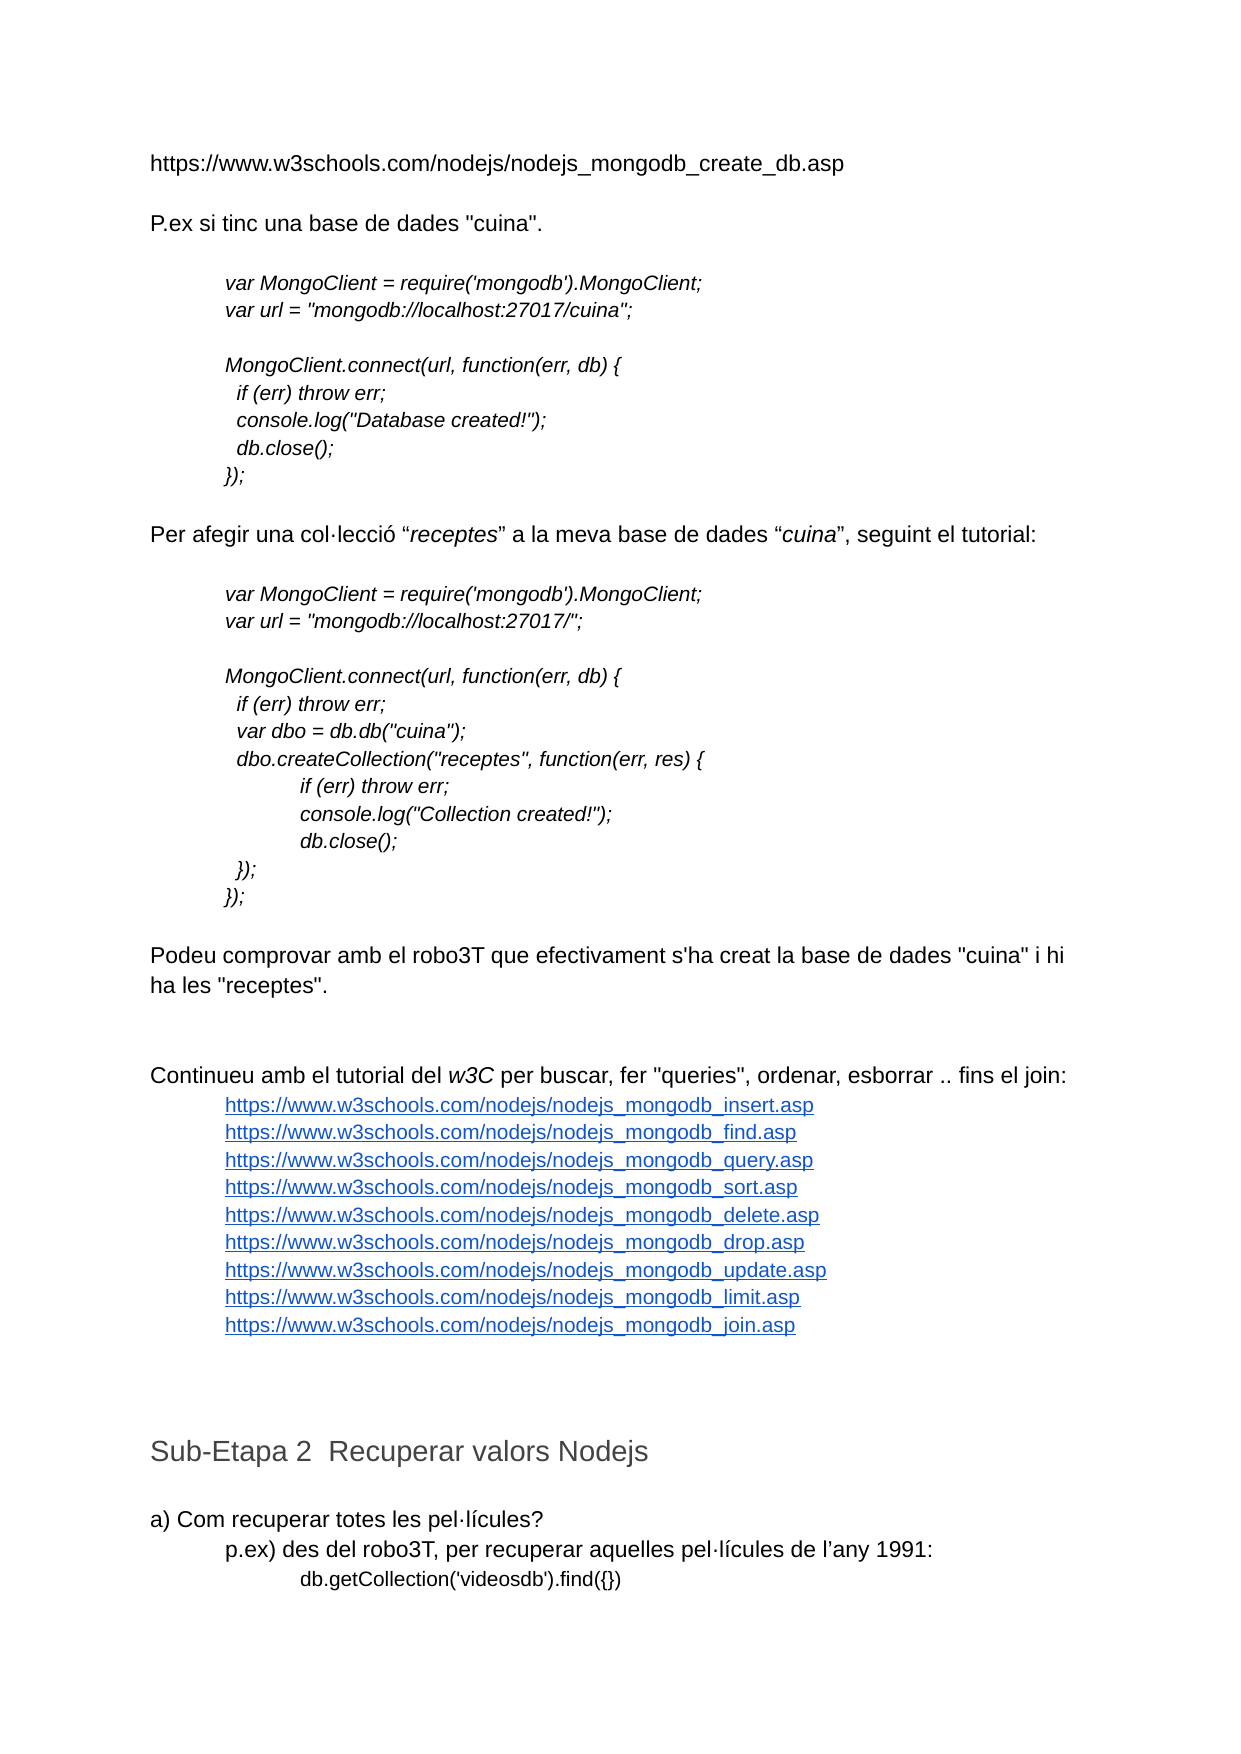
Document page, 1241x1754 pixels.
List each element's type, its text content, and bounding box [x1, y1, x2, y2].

text db.getCollection('videosdb').find({}) [225, 1566, 1090, 1590]
text https://www.w3schools.com/nodejs/nodejs_mongodb_sort.asp [225, 1175, 1090, 1199]
text a) Com recuperar totes les pel·lícules? [150, 1506, 1090, 1532]
text }); [225, 884, 1090, 908]
text var url = "mongodb://localhost:27017/"; [225, 609, 1090, 633]
text console.log("Database created!"); [225, 408, 1090, 432]
text https://www.w3schools.com/nodejs/nodejs_mongodb_create_db.asp [150, 150, 1090, 176]
text https://www.w3schools.com/nodejs/nodejs_mongodb_delete.asp [225, 1203, 1090, 1227]
text https://www.w3schools.com/nodejs/nodejs_mongodb_update.asp [225, 1258, 1090, 1282]
text db.close(); [225, 829, 1090, 853]
text Per afegir una col·lecció “receptes” a la meva base de dades “cuina”, seguint el tutorial: [150, 521, 1090, 547]
text MongoClient.connect(url, function(err, db) { [225, 664, 1090, 688]
text dbo.createCollection("receptes", function(err, res) { [225, 746, 1090, 770]
text if (err) throw err; [225, 691, 1090, 715]
text Podeu comprovar amb el robo3T que efectivament s'ha creat la base de dades "cuina" i hi ha les "receptes". [150, 942, 1090, 998]
text var MongoClient = require('mongodb').MongoClient; [225, 581, 1090, 605]
subtitle Sub-Etapa 2 Recuperar valors Nodejs [150, 1434, 1090, 1467]
text Continueu amb el tutorial del w3C per buscar, fer "queries", ordenar, esborrar .. fins el join: [150, 1062, 1090, 1089]
text var MongoClient = require('mongodb').MongoClient; [225, 271, 1090, 295]
text https://www.w3schools.com/nodejs/nodejs_mongodb_insert.asp [225, 1093, 1090, 1117]
text }); [225, 856, 1090, 880]
text https://www.w3schools.com/nodejs/nodejs_mongodb_find.asp [225, 1120, 1090, 1144]
text P.ex si tinc una base de dades "cuina". [150, 210, 1090, 237]
text console.log("Collection created!"); [225, 801, 1090, 825]
text var dbo = db.db("cuina"); [225, 719, 1090, 743]
text if (err) throw err; [225, 381, 1090, 405]
text db.close(); [225, 436, 1090, 460]
text https://www.w3schools.com/nodejs/nodejs_mongodb_join.asp [225, 1313, 1090, 1337]
text MongoClient.connect(url, function(err, db) { [225, 353, 1090, 377]
text https://www.w3schools.com/nodejs/nodejs_mongodb_limit.asp [225, 1285, 1090, 1309]
text p.ex) des del robo3T, per recuperar aquelles pel·lícules de l’any 1991: [225, 1536, 1090, 1563]
text }); [225, 463, 1090, 487]
text var url = "mongodb://localhost:27017/cuina"; [225, 298, 1090, 322]
text https://www.w3schools.com/nodejs/nodejs_mongodb_drop.asp [225, 1230, 1090, 1254]
text if (err) throw err; [225, 774, 1090, 798]
text https://www.w3schools.com/nodejs/nodejs_mongodb_query.asp [225, 1148, 1090, 1172]
